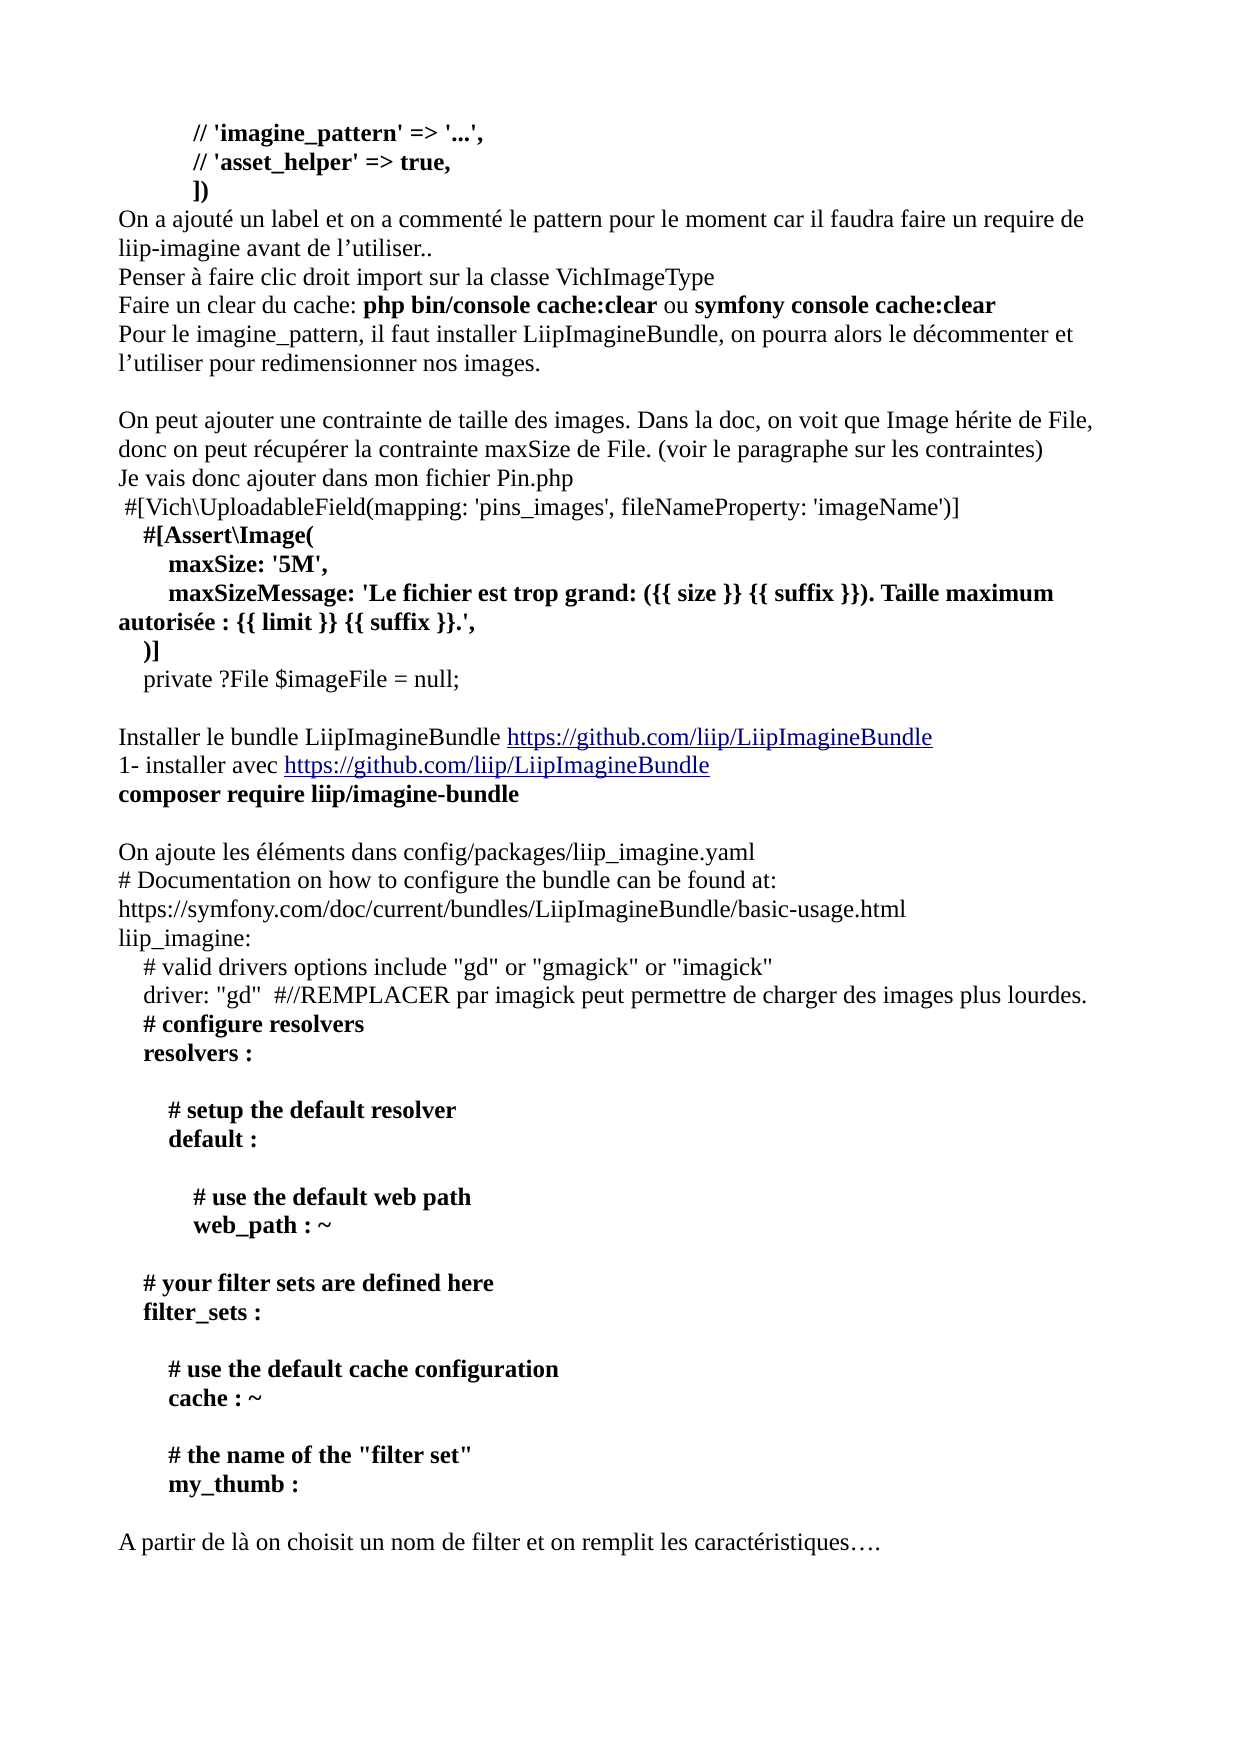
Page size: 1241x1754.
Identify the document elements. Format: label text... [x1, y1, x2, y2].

text default : [118, 1124, 1122, 1153]
text // 'imagine_pattern' => '...', [118, 118, 1122, 147]
text #[Assert\Image( [118, 521, 1122, 549]
text Penser à faire clic droit import sur la classe VichImageType Faire un clear du cache: php bin/console cache:clear ou symfony console cache:clear [118, 262, 1122, 319]
text A partir de là on choisit un nom de filter et on remplit les caractéristiques…. [118, 1527, 1122, 1556]
text maxSize: '5M', [118, 549, 1122, 578]
text Pour le imagine_pattern, il faut installer LiipImagineBundle, on pourra alors le décommenter et l’utiliser pour redimensionner nos images. [118, 319, 1122, 377]
text private ?File $imageFile = null; [118, 664, 1122, 693]
text # configure resolvers [118, 1009, 1122, 1038]
text cache : ~ [118, 1383, 1122, 1412]
text // 'asset_helper' => true, [118, 147, 1122, 176]
text # valid drivers options include "gd" or "gmagick" or "imagick" [118, 952, 1122, 981]
text # your filter sets are defined here [118, 1268, 1122, 1297]
text On ajoute les éléments dans config/packages/liip_imagine.yaml [118, 837, 1122, 866]
text # use the default cache configuration [118, 1354, 1122, 1383]
text # setup the default resolver [118, 1096, 1122, 1124]
text # use the default web path [118, 1182, 1122, 1211]
text filter_sets : [118, 1297, 1122, 1326]
text web_path : ~ [118, 1211, 1122, 1239]
text maxSizeMessage: 'Le fichier est trop grand: ({{ size }} {{ suffix }}). Taille maximum autorisée : {{ limit }} {{ suffix }}.', [118, 578, 1122, 636]
text driver: "gd" #//REMPLACER par imagick peut permettre de charger des images plus lourdes. [118, 981, 1122, 1009]
text Installer le bundle LiipImagineBundle https://github.com/liip/LiipImagineBundle [118, 722, 1122, 751]
text # Documentation on how to configure the bundle can be found at: https://symfony.com/doc/current/bundles/LiipImagineBundle/basic-usage.html [118, 866, 1122, 923]
text liip_imagine: [118, 923, 1122, 952]
text On peut ajouter une contrainte de taille des images. Dans la doc, on voit que Image hérite de File, donc on peut récupérer la contrainte maxSize de File. (voir le paragraphe sur les contraintes) Je vais donc ajouter dans mon fichier Pin.php #[Vich\UploadableField(mapping: 'pins_images', fileNameProperty: 'imageName')] [118, 406, 1122, 521]
text 1- installer avec https://github.com/liip/LiipImagineBundle composer require liip/imagine-bundle [118, 751, 1122, 808]
text # the name of the "filter set" [118, 1441, 1122, 1469]
text my_thumb : [118, 1469, 1122, 1498]
text ]) [118, 176, 1122, 204]
text )] [118, 636, 1122, 664]
text resolvers : [118, 1038, 1122, 1067]
text On a ajouté un label et on a commenté le pattern pour le moment car il faudra faire un require de liip-imagine avant de l’utiliser.. [118, 204, 1122, 262]
